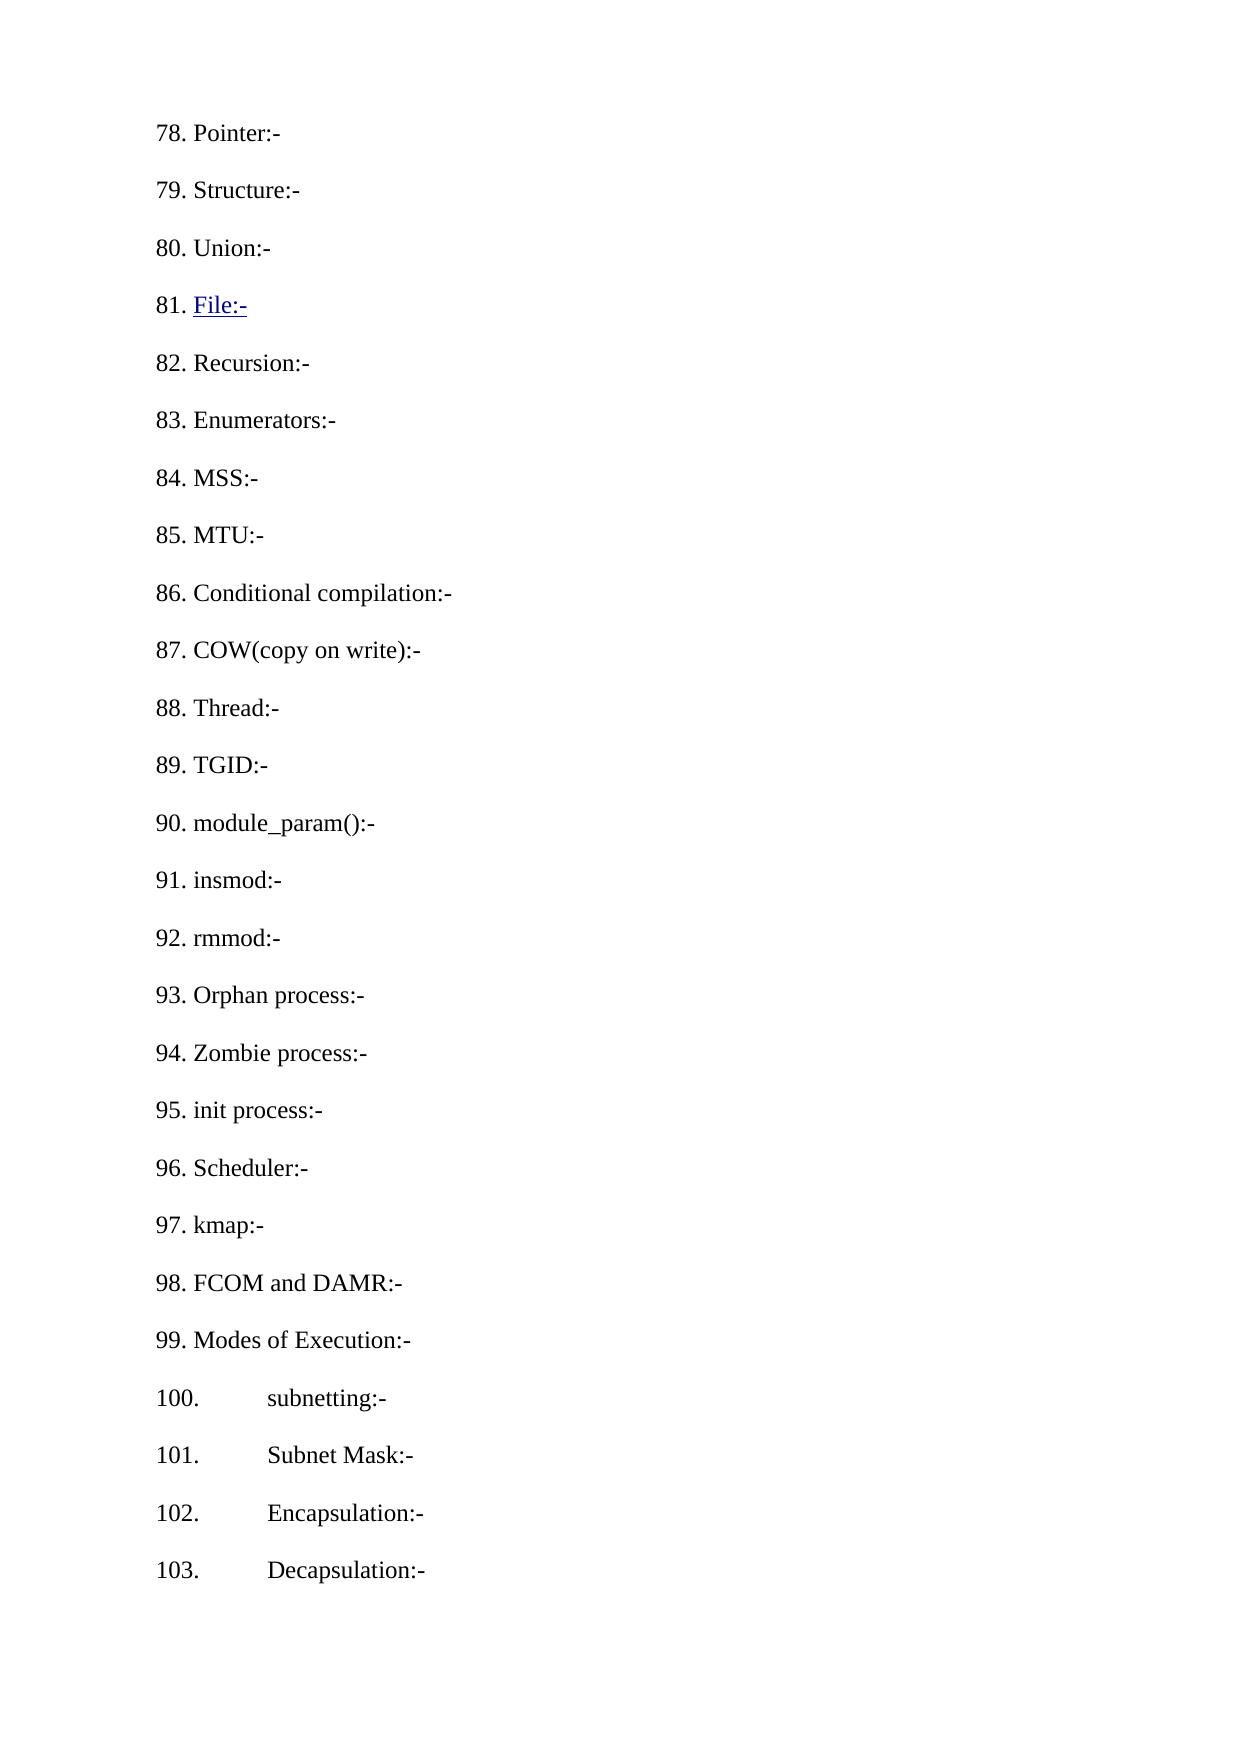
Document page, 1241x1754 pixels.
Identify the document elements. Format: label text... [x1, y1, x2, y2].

list MSS:- [156, 463, 1122, 492]
list Pointer:- [156, 118, 1122, 147]
list Zombie process:- [156, 1038, 1122, 1067]
list COW(copy on write):- [156, 636, 1122, 664]
list Recursion:- [156, 348, 1122, 377]
list Encapsulation:- [156, 1498, 1122, 1527]
list Union:- [156, 233, 1122, 262]
list Thread:- [156, 693, 1122, 722]
list Modes of Execution:- [156, 1326, 1122, 1354]
list Conditional compilation:- [156, 578, 1122, 607]
list Subnet Mask:- [156, 1441, 1122, 1469]
list Orphan process:- [156, 981, 1122, 1009]
list init process:- [156, 1096, 1122, 1124]
list kmap:- [156, 1211, 1122, 1239]
list FCOM and DAMR:- [156, 1268, 1122, 1297]
list MTU:- [156, 521, 1122, 549]
list File:- [156, 291, 1122, 319]
list Structure:- [156, 176, 1122, 204]
list Decapsulation:- [156, 1556, 1122, 1584]
list TGID:- [156, 751, 1122, 779]
list rmmod:- [156, 923, 1122, 952]
list insmod:- [156, 866, 1122, 894]
list module_param():- [156, 808, 1122, 837]
list subnetting:- [156, 1383, 1122, 1412]
list Scheduler:- [156, 1153, 1122, 1182]
list Enumerators:- [156, 406, 1122, 434]
